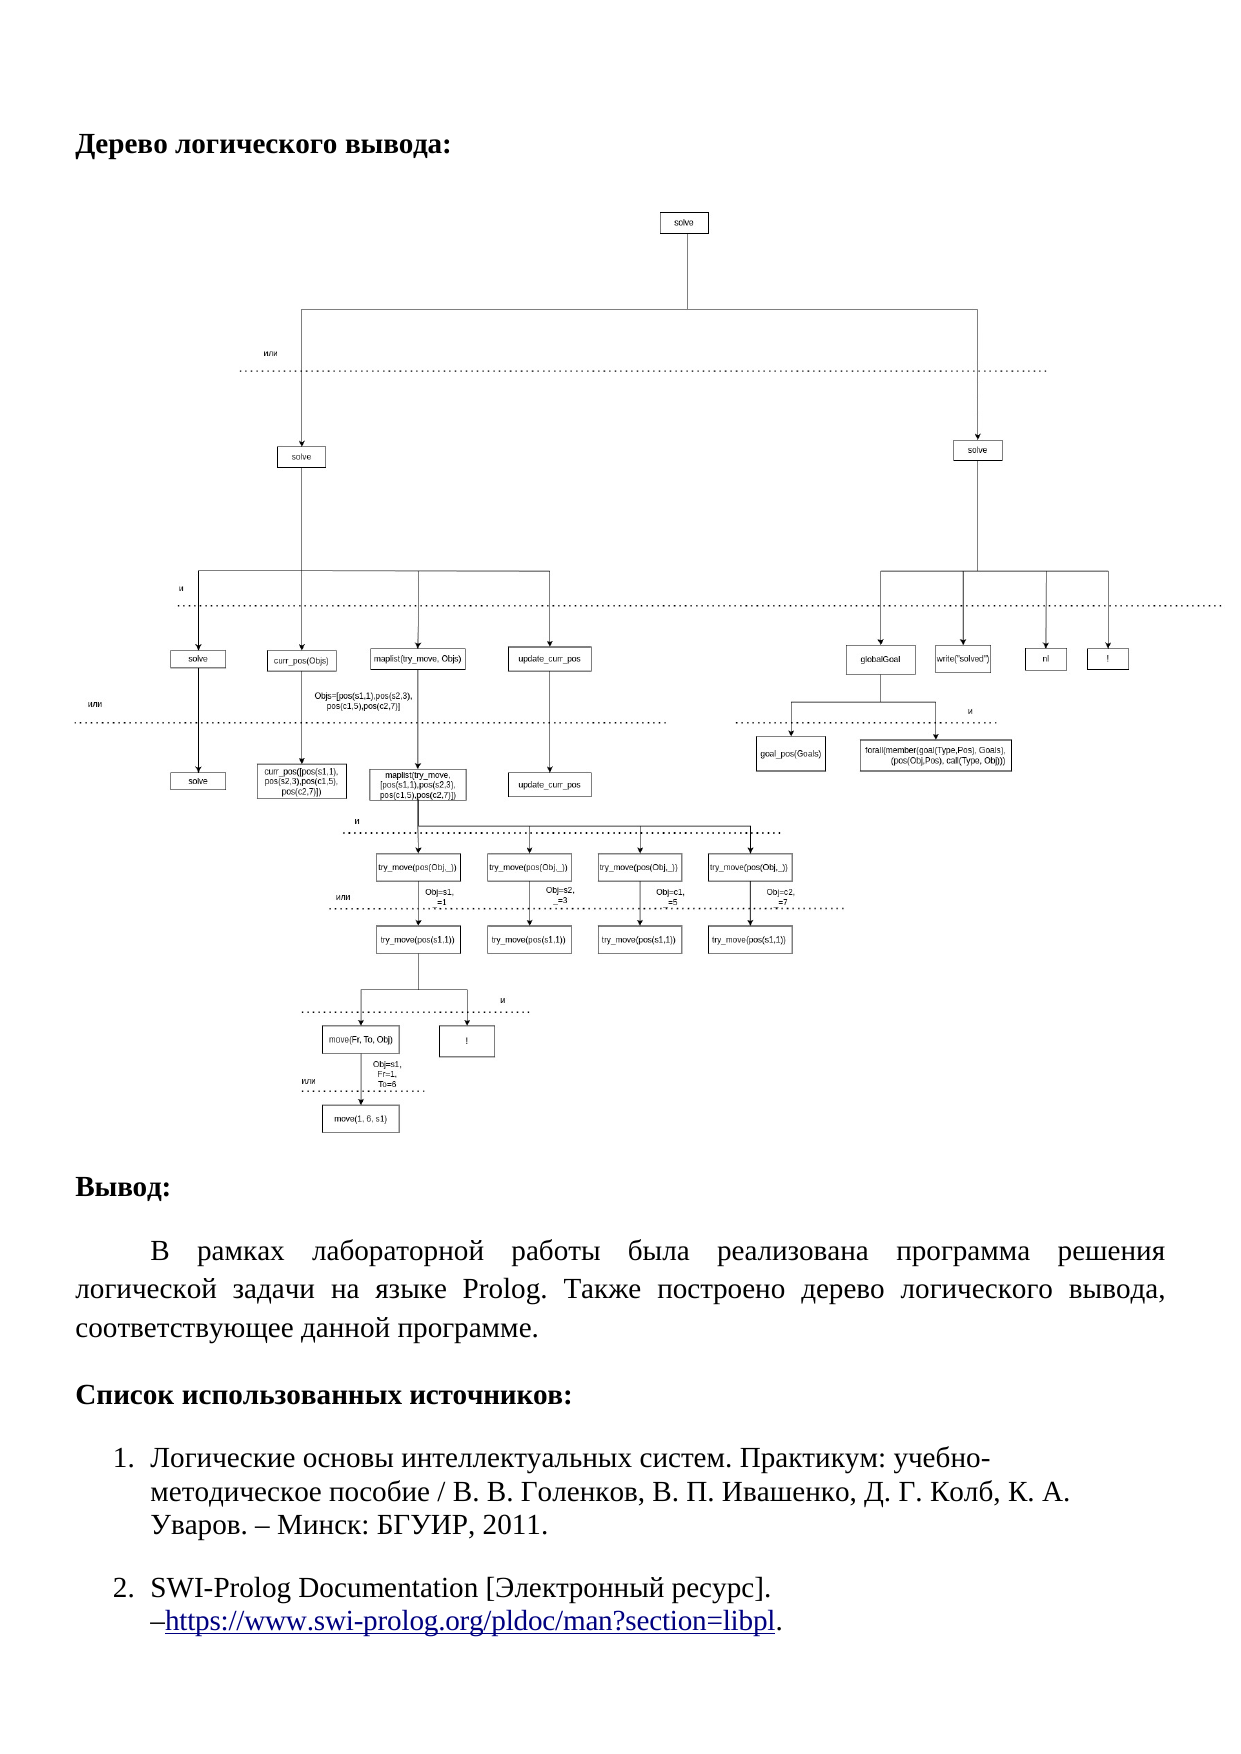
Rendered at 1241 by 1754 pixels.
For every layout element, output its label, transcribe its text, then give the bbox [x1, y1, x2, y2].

picture [73, 212, 1226, 1133]
list Логические основы интеллектуальных систем. Практикум: учебно-методическое пособие / В. В. Голенков, В. П. Ивашенко, Д. Г. Колб, К. А. Уваров. – Минск: БГУИР, 2011. [113, 1440, 1161, 1541]
text В рамках лабораторной работы была реализована программа решения логической задачи на языке Prolog. Также построено дерево логического вывода, соответствующее данной программе. [75, 1233, 1165, 1343]
subtitle Список использованных источников: [75, 1377, 1226, 1411]
text Вывод: [75, 1169, 1226, 1203]
subtitle Дерево логического вывода: [75, 126, 1226, 159]
list SWI-Prolog Documentation [Электронный ресурс]. –https://www.swi-prolog.org/pldoc/man?section=libpl. [113, 1570, 793, 1697]
